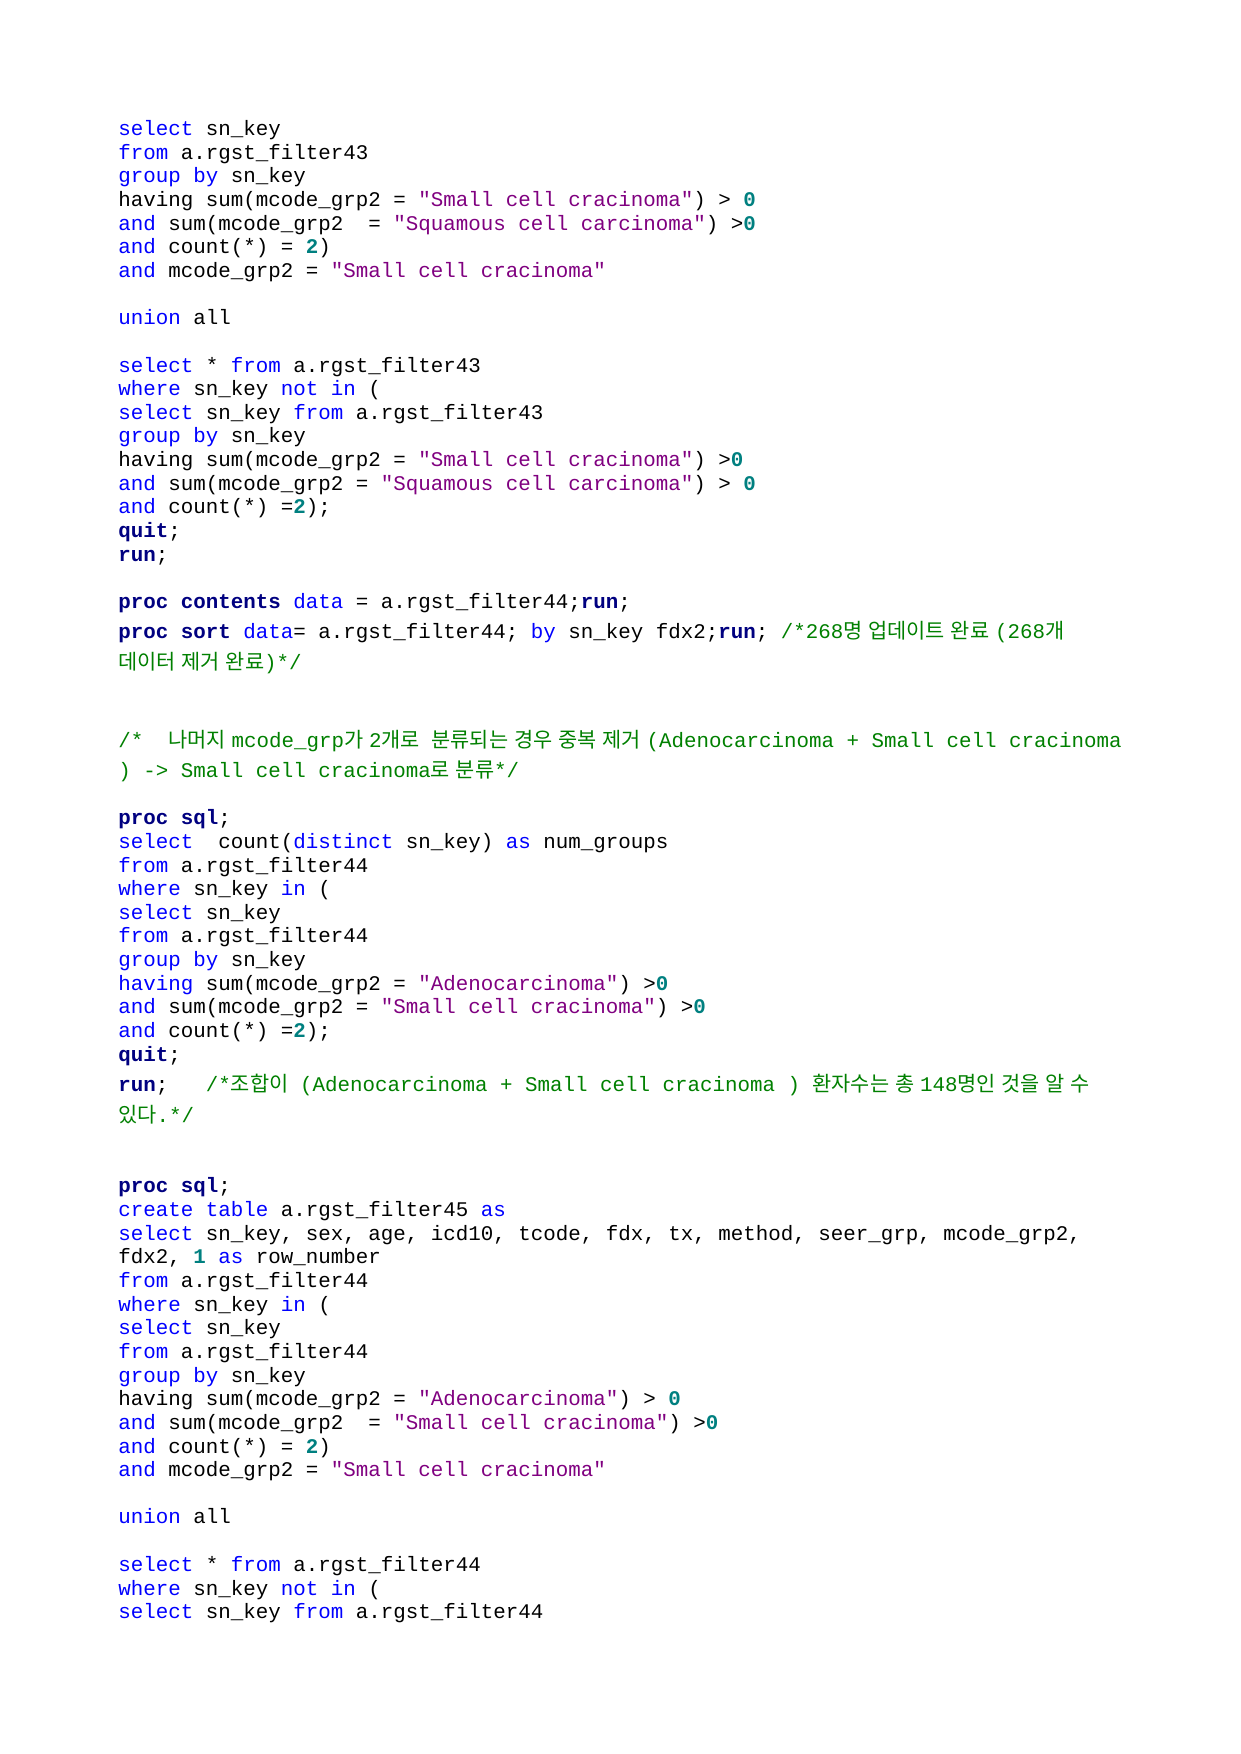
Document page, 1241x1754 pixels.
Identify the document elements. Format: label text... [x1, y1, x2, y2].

text and sum(mcode_grp2 = "Squamous cell carcinoma") > 0 [118, 473, 1122, 496]
text from a.rgst_filter44 [118, 1341, 1122, 1365]
text and mcode_grp2 = "Small cell cracinoma" [118, 1459, 1122, 1483]
text and sum(mcode_grp2 = "Small cell cracinoma") >0 [118, 996, 1122, 1020]
text and sum(mcode_grp2 = "Small cell cracinoma") >0 [118, 1412, 1122, 1436]
text having sum(mcode_grp2 = "Adenocarcinoma") > 0 [118, 1388, 1122, 1412]
text union all [118, 307, 1122, 331]
text group by sn_key [118, 1365, 1122, 1388]
text union all [118, 1507, 1122, 1530]
text run; [118, 544, 1122, 567]
text group by sn_key [118, 165, 1122, 189]
text from a.rgst_filter44 [118, 1270, 1122, 1294]
text group by sn_key [118, 949, 1122, 973]
text and count(*) = 2) [118, 236, 1122, 260]
text from a.rgst_filter44 [118, 854, 1122, 878]
text select sn_key [118, 118, 1122, 142]
text select * from a.rgst_filter44 [118, 1554, 1122, 1577]
text where sn_key in ( [118, 878, 1122, 902]
text proc sort data= a.rgst_filter44; by sn_key fdx2;run; /*268명 업데이트 완료 (268개 데이터 제거 완료)*/ [118, 615, 1122, 676]
text quit; [118, 1044, 1122, 1067]
text proc contents data = a.rgst_filter44;run; [118, 591, 1122, 615]
text and count(*) =2); [118, 1020, 1122, 1044]
text select sn_key [118, 902, 1122, 926]
text where sn_key in ( [118, 1294, 1122, 1317]
text and sum(mcode_grp2 = "Squamous cell carcinoma") >0 [118, 213, 1122, 236]
text select * from a.rgst_filter43 [118, 354, 1122, 378]
text and mcode_grp2 = "Small cell cracinoma" [118, 260, 1122, 284]
text proc sql; [118, 1176, 1122, 1199]
text having sum(mcode_grp2 = "Small cell cracinoma") > 0 [118, 189, 1122, 213]
text select count(distinct sn_key) as num_groups [118, 831, 1122, 854]
text where sn_key not in ( [118, 378, 1122, 402]
text select sn_key, sex, age, icd10, tcode, fdx, tx, method, seer_grp, mcode_grp2, fdx2, 1 as row_number [118, 1223, 1122, 1270]
text proc sql; [118, 807, 1122, 831]
text having sum(mcode_grp2 = "Adenocarcinoma") >0 [118, 973, 1122, 996]
text where sn_key not in ( [118, 1577, 1122, 1601]
text create table a.rgst_filter45 as [118, 1199, 1122, 1223]
text /* 나머지 mcode_grp가 2개로 분류되는 경우 중복 제거 (Adenocarcinoma + Small cell cracinoma ) -> Small cell cracinoma로 분류*/ [118, 723, 1122, 784]
text from a.rgst_filter43 [118, 142, 1122, 165]
text and count(*) = 2) [118, 1436, 1122, 1459]
text select sn_key [118, 1317, 1122, 1341]
text run; /*조합이 (Adenocarcinoma + Small cell cracinoma ) 환자수는 총 148명인 것을 알 수 있다.*/ [118, 1067, 1122, 1128]
text quit; [118, 520, 1122, 544]
text select sn_key from a.rgst_filter43 [118, 402, 1122, 426]
text select sn_key from a.rgst_filter44 [118, 1601, 1122, 1625]
text group by sn_key [118, 426, 1122, 449]
text having sum(mcode_grp2 = "Small cell cracinoma") >0 [118, 449, 1122, 473]
text and count(*) =2); [118, 496, 1122, 520]
text from a.rgst_filter44 [118, 926, 1122, 949]
